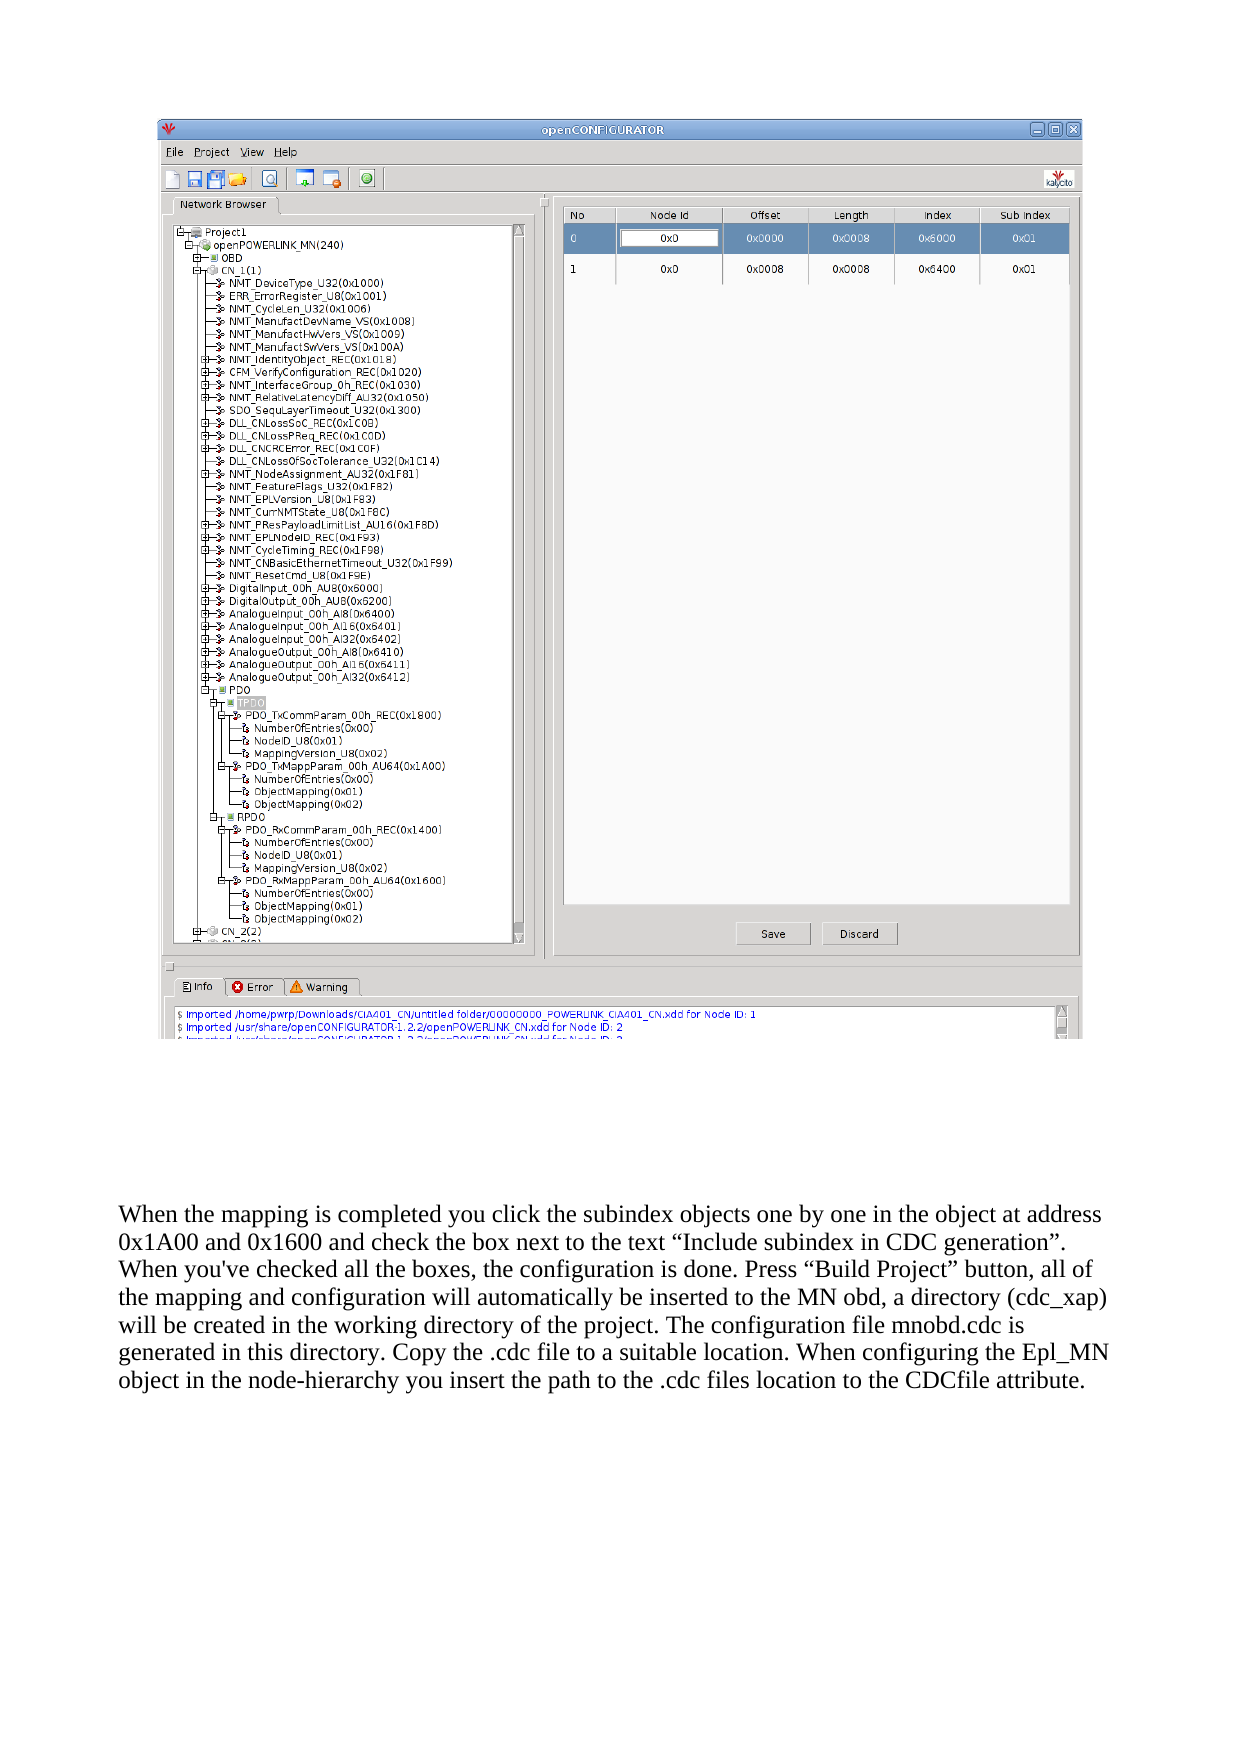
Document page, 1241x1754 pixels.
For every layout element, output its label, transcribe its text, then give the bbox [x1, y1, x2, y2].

text When the mapping is completed you click the subindex objects one by one in the object at address 0x1A00 and 0x1600 and check the box next to the text “Include subindex in CDC generation”. When you've checked all the boxes, the configuration is done. Press “Build Project” button, all of the mapping and configuration will automatically be inserted to the MN obd, a directory (cdc_xap) will be created in the working directory of the project. The configuration file mnobd.cdc is generated in this directory. Copy the .cdc file to a suitable location. When configuring the Epl_MN object in the node-hierarchy you insert the path to the .cdc files location to the CDCfile attribute. [118, 1200, 1122, 1394]
picture [157, 118, 1083, 1039]
